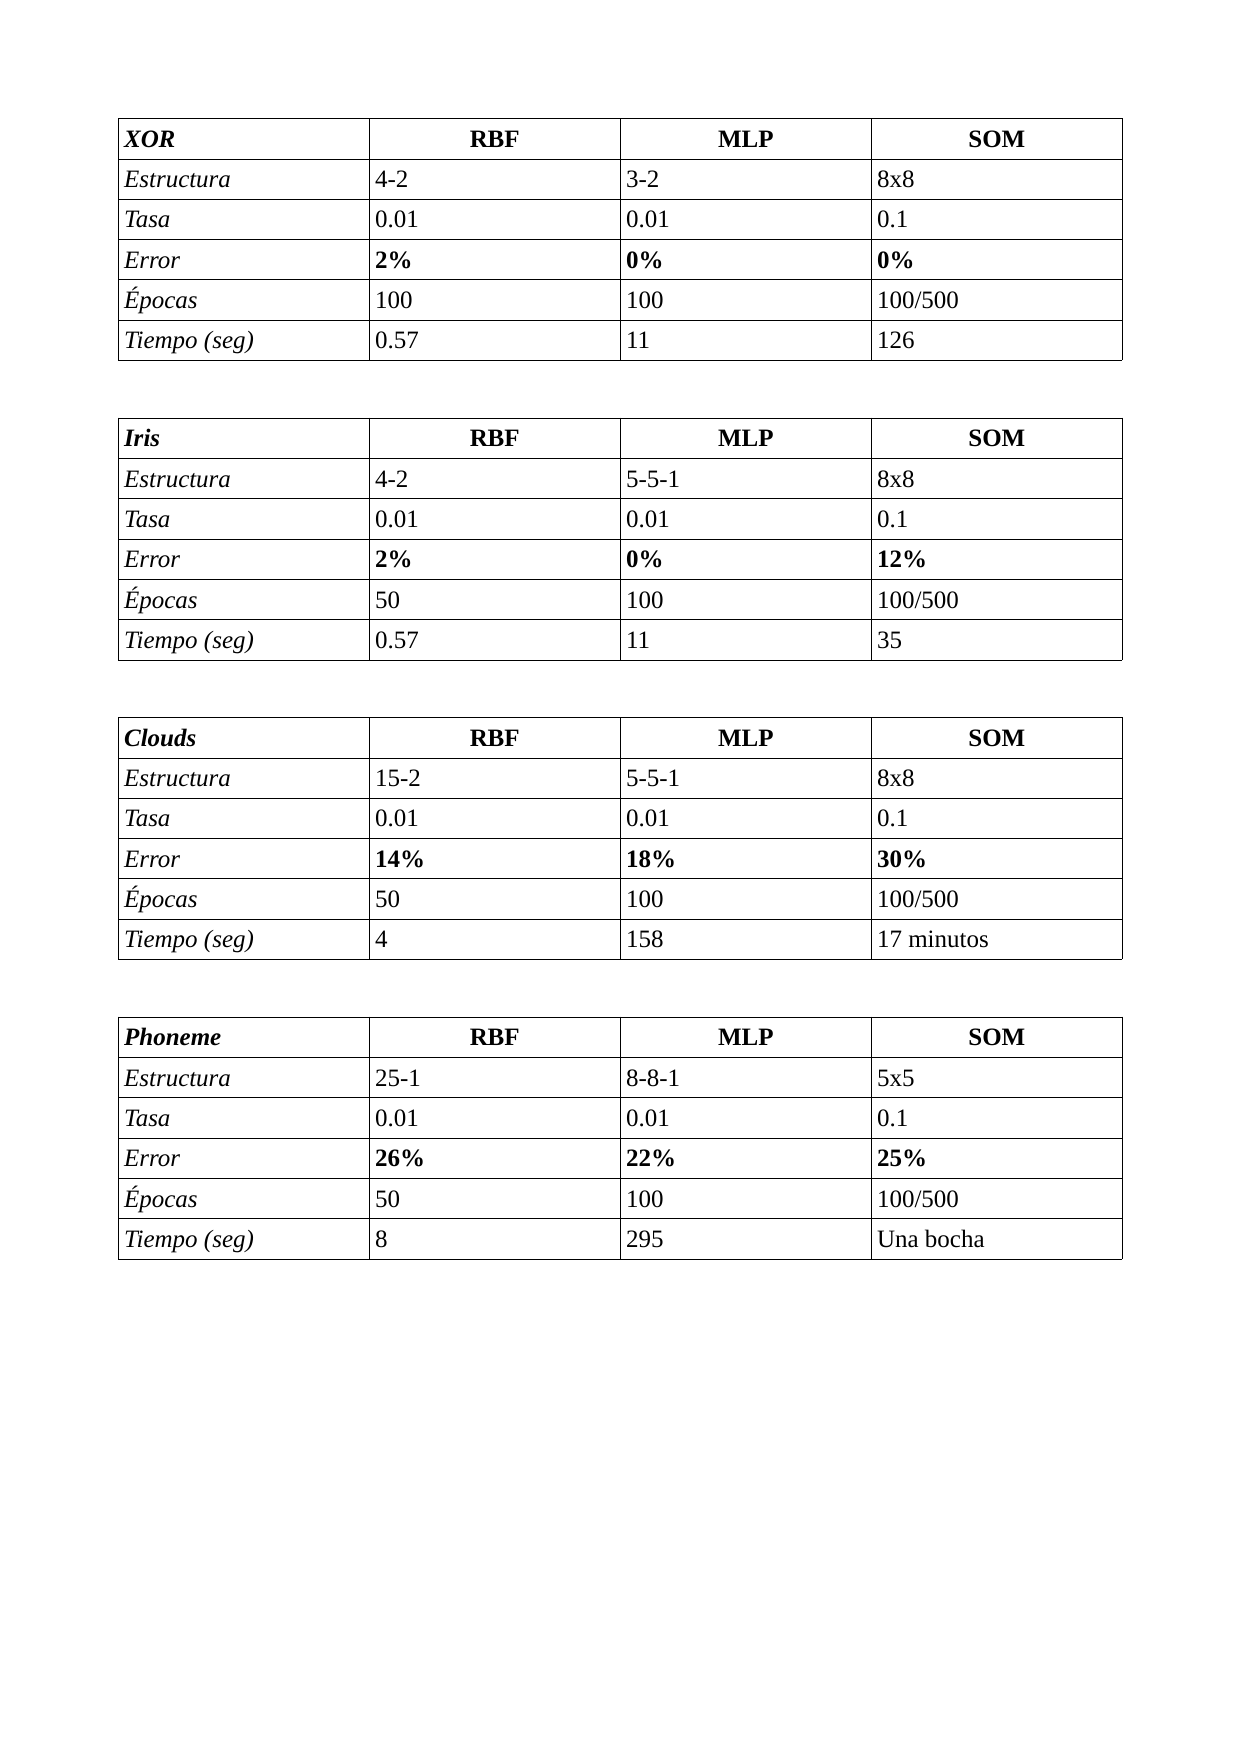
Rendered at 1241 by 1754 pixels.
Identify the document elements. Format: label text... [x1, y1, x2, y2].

table_header RBF [370, 119, 620, 158]
table_cell 18% [621, 839, 871, 878]
table_header MLP [621, 419, 871, 458]
table_cell 5-5-1 [621, 459, 871, 498]
table_header XOR [119, 119, 369, 158]
table_cell 17 minutos [872, 920, 1122, 959]
table_cell 0.1 [872, 1098, 1122, 1137]
table_cell 126 [872, 321, 1122, 360]
table_cell 5x5 [872, 1058, 1122, 1097]
table_cell Tasa [119, 499, 369, 538]
table_cell Tiempo (seg) [119, 1219, 369, 1258]
table_cell Épocas [119, 1179, 369, 1218]
table_cell Una bocha [872, 1219, 1122, 1258]
table_cell 0% [621, 540, 871, 579]
table_cell 295 [621, 1219, 871, 1258]
table_header RBF [370, 1018, 620, 1057]
table_cell Estructura [119, 759, 369, 798]
table_cell 0.1 [872, 200, 1122, 239]
table_cell 100/500 [872, 1179, 1122, 1218]
table_cell Error [119, 1139, 369, 1178]
table_cell Tiempo (seg) [119, 620, 369, 659]
table_header RBF [370, 718, 620, 757]
table_cell 8-8-1 [621, 1058, 871, 1097]
table_cell 8x8 [872, 459, 1122, 498]
table_header Iris [119, 419, 369, 458]
table_cell Error [119, 540, 369, 579]
table_cell 25% [872, 1139, 1122, 1178]
table_cell 0.01 [370, 1098, 620, 1137]
table_header MLP [621, 1018, 871, 1057]
table_cell 5-5-1 [621, 759, 871, 798]
table_cell 3-2 [621, 160, 871, 199]
table_cell 0.1 [872, 499, 1122, 538]
table_cell 100/500 [872, 879, 1122, 919]
table_cell Tiempo (seg) [119, 321, 369, 360]
table_cell 0% [872, 240, 1122, 279]
table_cell 0.01 [621, 200, 871, 239]
table_cell 50 [370, 1179, 620, 1218]
table_cell 4-2 [370, 160, 620, 199]
table_cell 8x8 [872, 759, 1122, 798]
table_cell 30% [872, 839, 1122, 878]
table_cell 0.57 [370, 321, 620, 360]
table_cell Épocas [119, 879, 369, 919]
table_cell 8 [370, 1219, 620, 1258]
table_cell 22% [621, 1139, 871, 1178]
table_cell 26% [370, 1139, 620, 1178]
table_cell 100 [621, 879, 871, 919]
table_cell 15-2 [370, 759, 620, 798]
table_header SOM [872, 718, 1122, 757]
table_header SOM [872, 119, 1122, 158]
table_cell 11 [621, 321, 871, 360]
table_cell 0.01 [370, 200, 620, 239]
table_cell Estructura [119, 1058, 369, 1097]
table_header SOM [872, 1018, 1122, 1057]
table_cell 0.1 [872, 799, 1122, 838]
table_cell Error [119, 240, 369, 279]
table_cell 8x8 [872, 160, 1122, 199]
table_cell 50 [370, 580, 620, 619]
table_cell Tasa [119, 200, 369, 239]
table_cell 158 [621, 920, 871, 959]
table_cell 14% [370, 839, 620, 878]
table_header Phoneme [119, 1018, 369, 1057]
table_cell 11 [621, 620, 871, 659]
table_cell 4-2 [370, 459, 620, 498]
table_cell Error [119, 839, 369, 878]
table_header SOM [872, 419, 1122, 458]
table_header RBF [370, 419, 620, 458]
table_cell 0.01 [370, 799, 620, 838]
table_cell 100 [370, 280, 620, 320]
table_cell 100/500 [872, 280, 1122, 320]
table_header MLP [621, 718, 871, 757]
table_cell 0.01 [621, 799, 871, 838]
table_cell 100 [621, 1179, 871, 1218]
table_cell 100 [621, 280, 871, 320]
table_cell 100 [621, 580, 871, 619]
table_cell 35 [872, 620, 1122, 659]
table_cell 0% [621, 240, 871, 279]
table_header MLP [621, 119, 871, 158]
table_cell Tasa [119, 1098, 369, 1137]
table_cell 12% [872, 540, 1122, 579]
table_cell 25-1 [370, 1058, 620, 1097]
table_cell Estructura [119, 459, 369, 498]
table_cell Épocas [119, 280, 369, 320]
table_cell 2% [370, 240, 620, 279]
table_cell 4 [370, 920, 620, 959]
table_cell Tiempo (seg) [119, 920, 369, 959]
table_cell 2% [370, 540, 620, 579]
table_cell 0.57 [370, 620, 620, 659]
table_cell 0.01 [621, 499, 871, 538]
table_cell Épocas [119, 580, 369, 619]
table_cell Estructura [119, 160, 369, 199]
table_cell Tasa [119, 799, 369, 838]
table_header Clouds [119, 718, 369, 757]
table_cell 100/500 [872, 580, 1122, 619]
table_cell 0.01 [370, 499, 620, 538]
table_cell 50 [370, 879, 620, 919]
table_cell 0.01 [621, 1098, 871, 1137]
